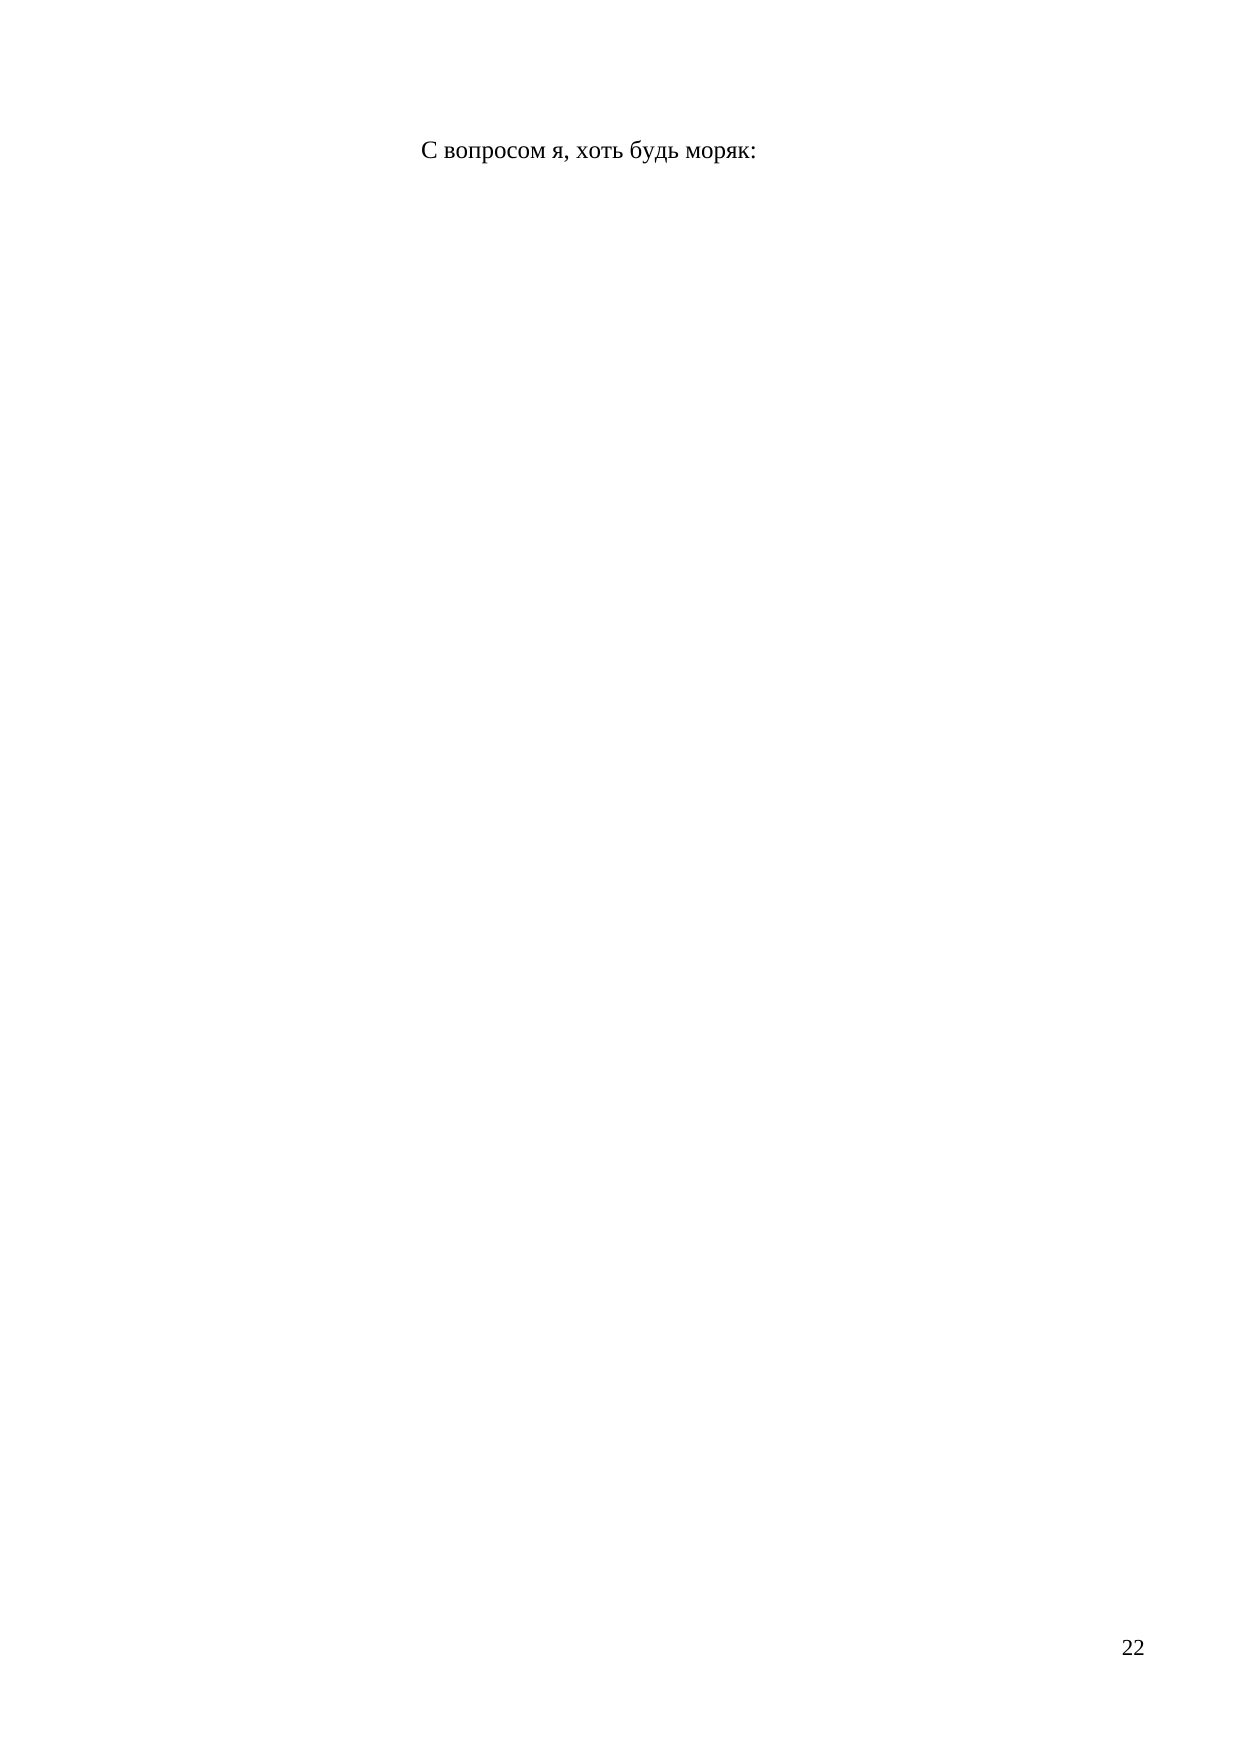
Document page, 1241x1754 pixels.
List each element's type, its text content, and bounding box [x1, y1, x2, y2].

text С вопросом я, хоть будь моряк: [421, 135, 877, 164]
